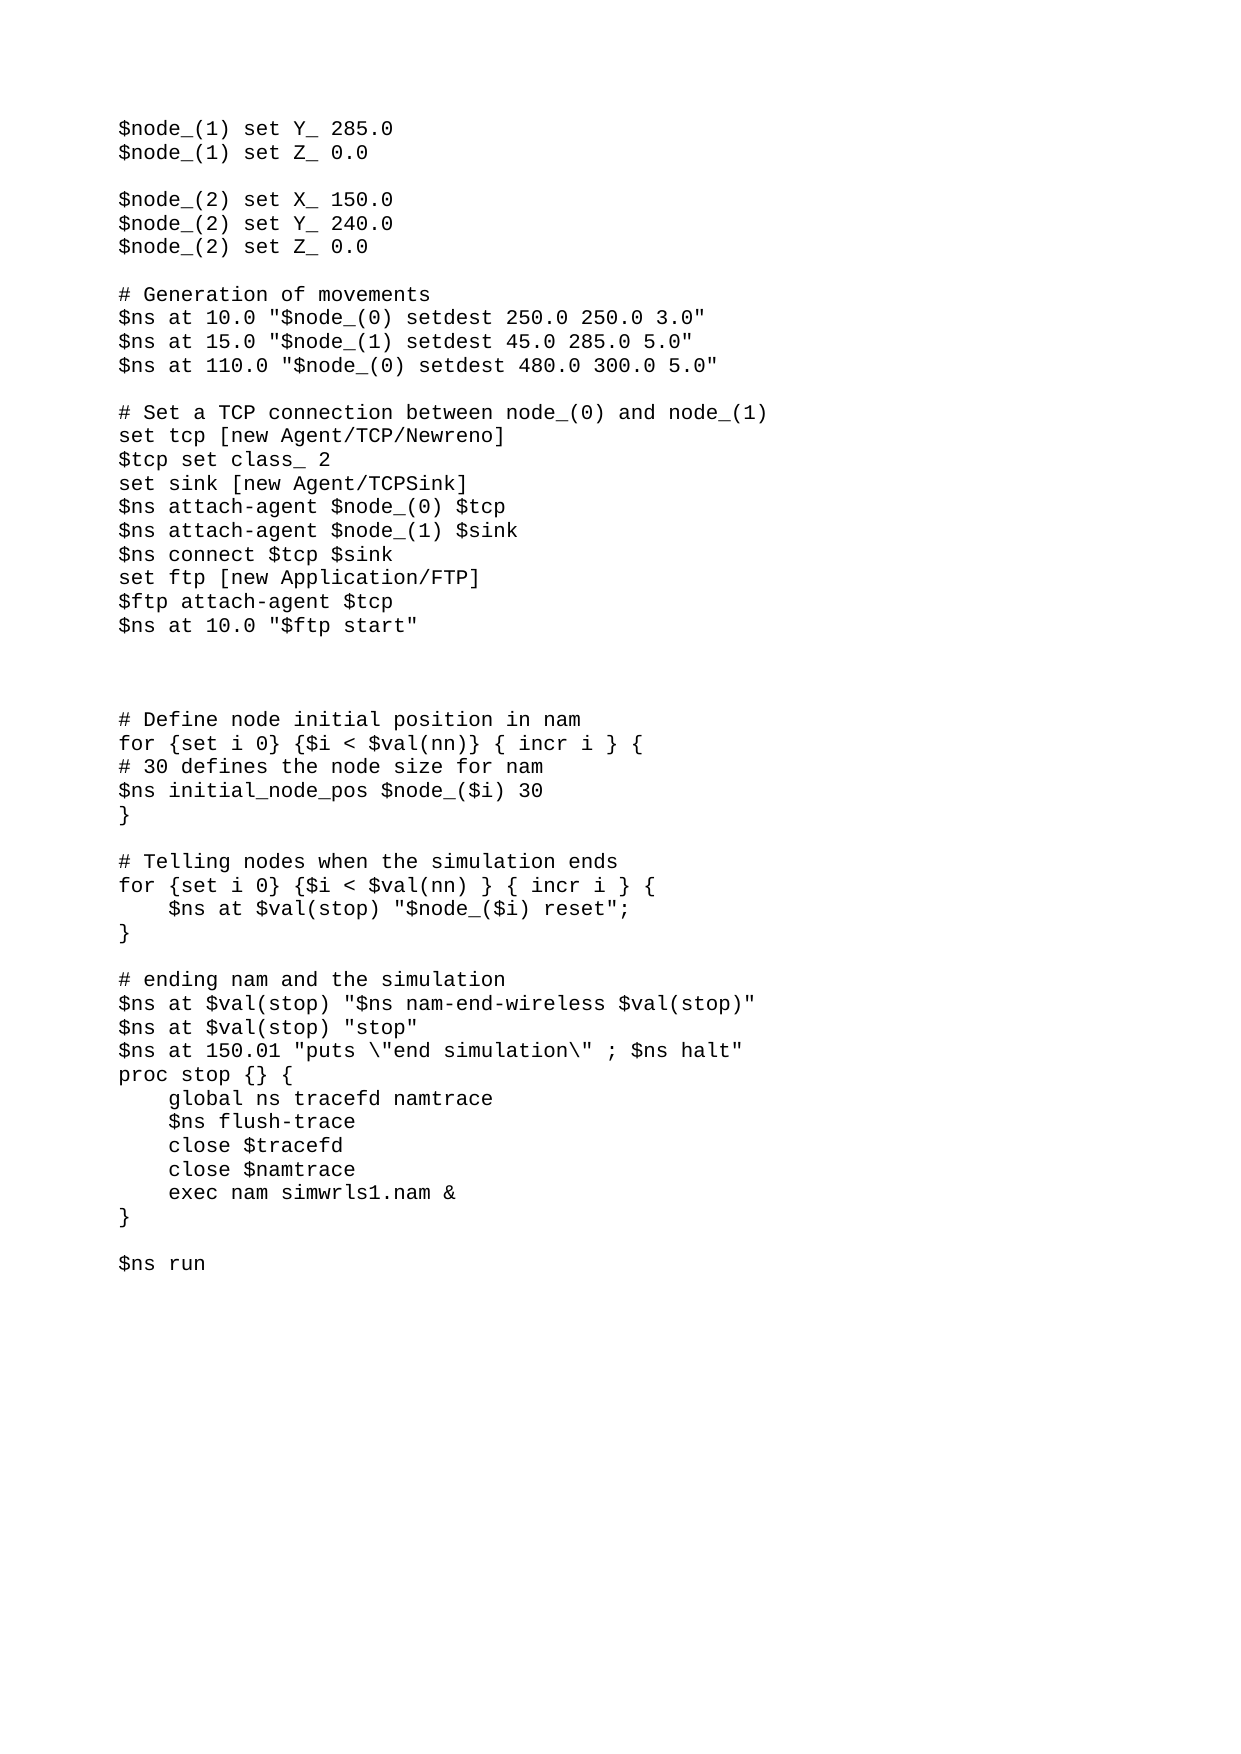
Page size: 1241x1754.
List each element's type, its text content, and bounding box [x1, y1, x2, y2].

text $ftp attach-agent $tcp [118, 591, 1122, 615]
text $ns attach-agent $node_(0) $tcp [118, 496, 1122, 520]
text $tcp set class_ 2 [118, 449, 1122, 473]
text set ftp [new Application/FTP] [118, 567, 1122, 591]
text close $namtrace [118, 1158, 1122, 1182]
text $ns at 110.0 "$node_(0) setdest 480.0 300.0 5.0" [118, 354, 1122, 378]
text } [118, 922, 1122, 946]
text $ns flush-trace [118, 1111, 1122, 1135]
text # Generation of movements [118, 284, 1122, 307]
text # Telling nodes when the simulation ends [118, 851, 1122, 875]
text # Set a TCP connection between node_(0) and node_(1) [118, 402, 1122, 426]
text set sink [new Agent/TCPSink] [118, 473, 1122, 496]
text $ns at $val(stop) "$ns nam-end-wireless $val(stop)" [118, 993, 1122, 1017]
text $ns connect $tcp $sink [118, 544, 1122, 567]
text $ns attach-agent $node_(1) $sink [118, 520, 1122, 544]
text for {set i 0} {$i < $val(nn)} { incr i } { [118, 733, 1122, 757]
text } [118, 1206, 1122, 1229]
text $ns at 10.0 "$ftp start" [118, 615, 1122, 638]
text $ns initial_node_pos $node_($i) 30 [118, 780, 1122, 804]
text $node_(2) set Z_ 0.0 [118, 236, 1122, 260]
text $ns at $val(stop) "$node_($i) reset"; [118, 898, 1122, 922]
text exec nam simwrls1.nam & [118, 1182, 1122, 1206]
text # 30 defines the node size for nam [118, 757, 1122, 780]
text $node_(2) set X_ 150.0 [118, 189, 1122, 213]
text close $tracefd [118, 1135, 1122, 1158]
text $node_(1) set Y_ 285.0 [118, 118, 1122, 142]
text set tcp [new Agent/TCP/Newreno] [118, 426, 1122, 449]
text for {set i 0} {$i < $val(nn) } { incr i } { [118, 875, 1122, 898]
text } [118, 804, 1122, 827]
text global ns tracefd namtrace [118, 1088, 1122, 1111]
text $ns at $val(stop) "stop" [118, 1017, 1122, 1040]
text $ns at 150.01 "puts \"end simulation\" ; $ns halt" [118, 1040, 1122, 1064]
text $ns at 10.0 "$node_(0) setdest 250.0 250.0 3.0" [118, 307, 1122, 331]
text $ns at 15.0 "$node_(1) setdest 45.0 285.0 5.0" [118, 331, 1122, 354]
text $node_(2) set Y_ 240.0 [118, 213, 1122, 236]
text $node_(1) set Z_ 0.0 [118, 142, 1122, 165]
text # Define node initial position in nam [118, 709, 1122, 733]
text proc stop {} { [118, 1064, 1122, 1088]
text $ns run [118, 1253, 1122, 1277]
text # ending nam and the simulation [118, 969, 1122, 993]
